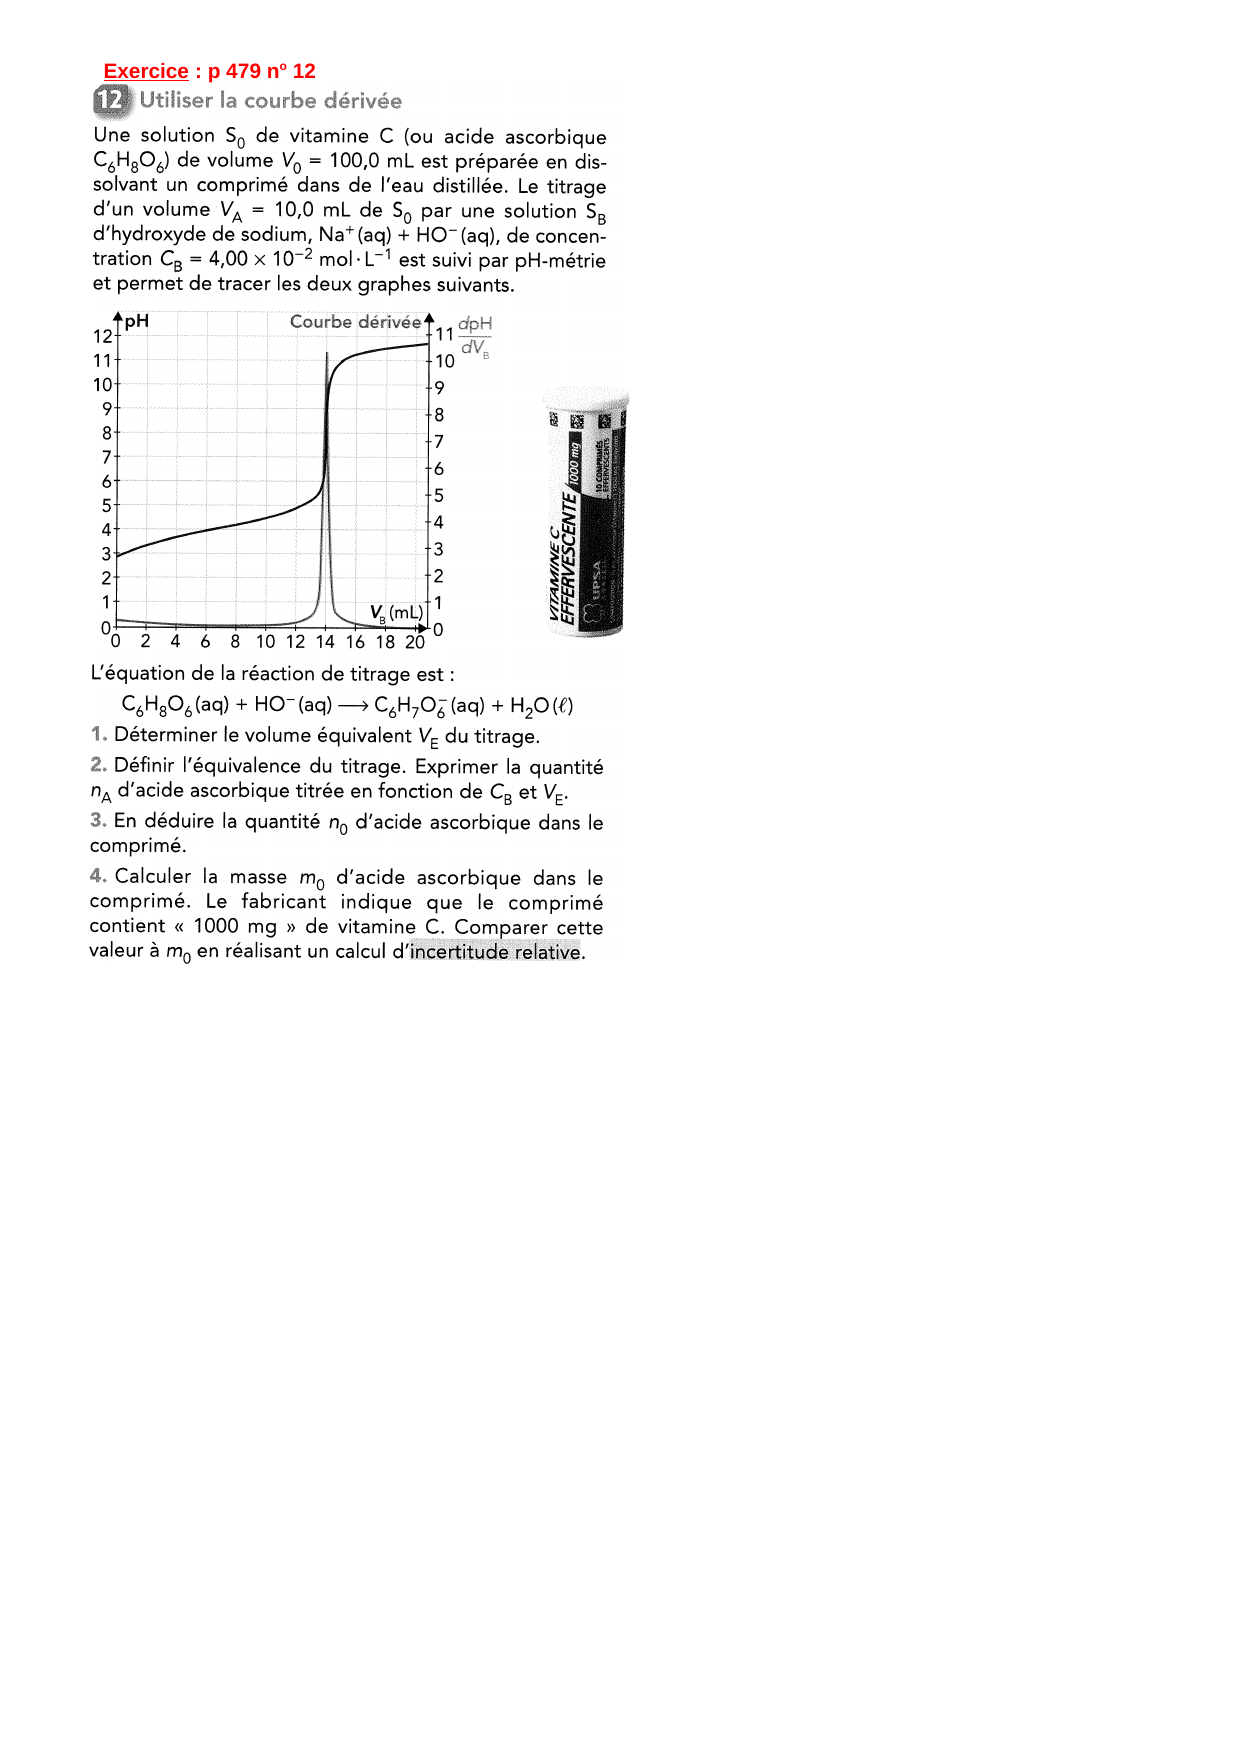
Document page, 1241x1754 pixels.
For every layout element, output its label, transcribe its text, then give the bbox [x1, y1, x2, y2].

text Exercice : p 479 no 12 [103, 59, 1181, 83]
